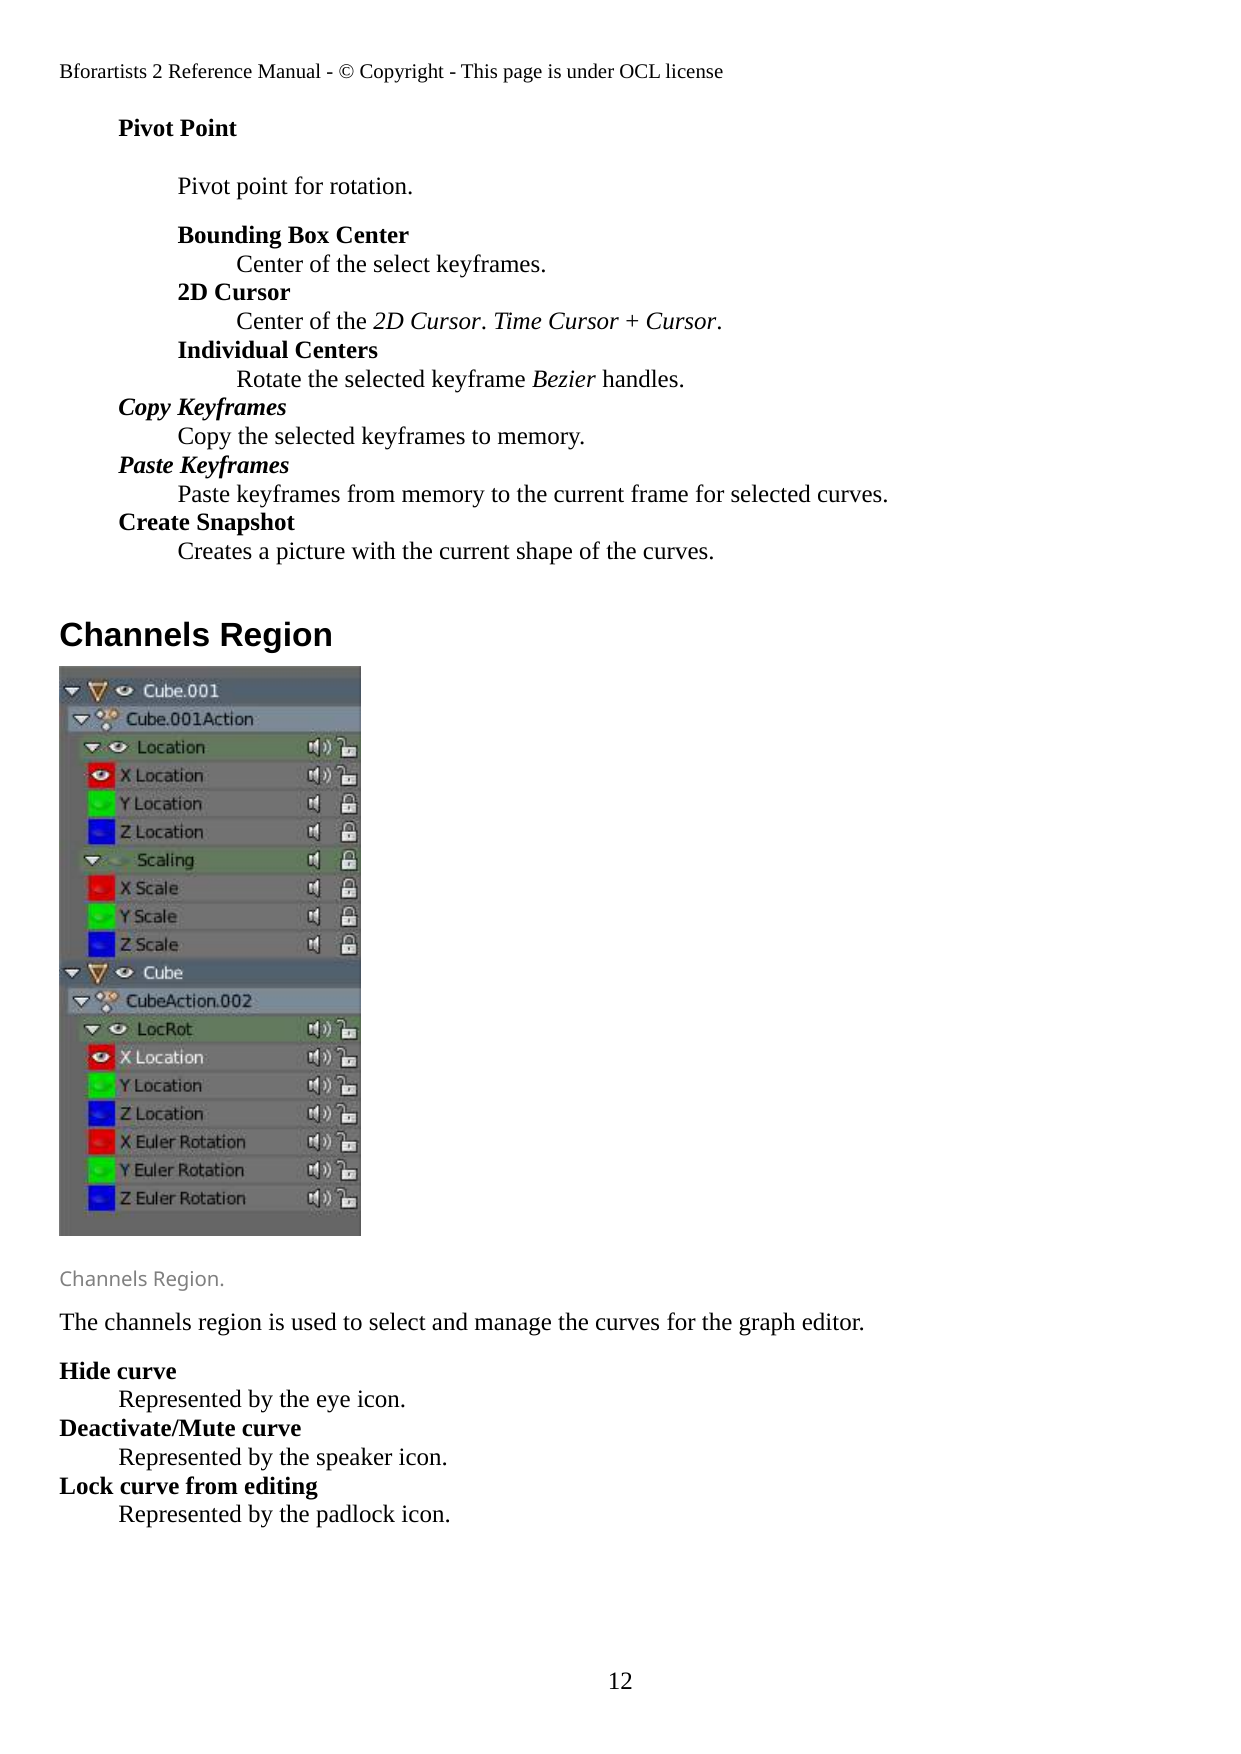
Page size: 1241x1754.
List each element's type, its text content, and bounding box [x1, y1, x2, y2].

list Center of the 2D Cursor. Time Cursor + Cursor. [236, 306, 1181, 335]
list Center of the select keyframes. [236, 249, 1181, 277]
list Paste keyframes from memory to the current frame for selected curves. [177, 479, 1181, 507]
list Represented by the speaker icon. [118, 1442, 1181, 1471]
text The channels region is used to select and manage the curves for the graph editor. [59, 1307, 1181, 1335]
list Represented by the padlock icon. [118, 1499, 1181, 1528]
picture [59, 666, 361, 1236]
list Creates a picture with the current shape of the curves. [177, 536, 1181, 565]
subtitle Pivot Point [118, 113, 1181, 141]
list Rotate the selected keyframe Bezier handles. [236, 364, 1181, 392]
subtitle Bounding Box Center [177, 220, 1181, 249]
subtitle Deactivate/Mute curve [59, 1413, 1181, 1442]
list Represented by the eye icon. [118, 1384, 1181, 1413]
subtitle Lock curve from editing [59, 1471, 1181, 1499]
text Channels Region. [59, 1261, 1181, 1292]
subtitle Hide curve [59, 1356, 1181, 1384]
list Copy the selected keyframes to memory. [177, 421, 1181, 450]
subtitle Paste Keyframes [118, 450, 1181, 479]
subtitle Channels Region [59, 615, 1181, 654]
text Pivot point for rotation. [177, 171, 1181, 199]
subtitle Individual Centers [177, 335, 1181, 364]
subtitle Create Snapshot [118, 507, 1181, 536]
subtitle 2D Cursor [177, 277, 1181, 306]
subtitle Copy Keyframes [118, 392, 1181, 421]
